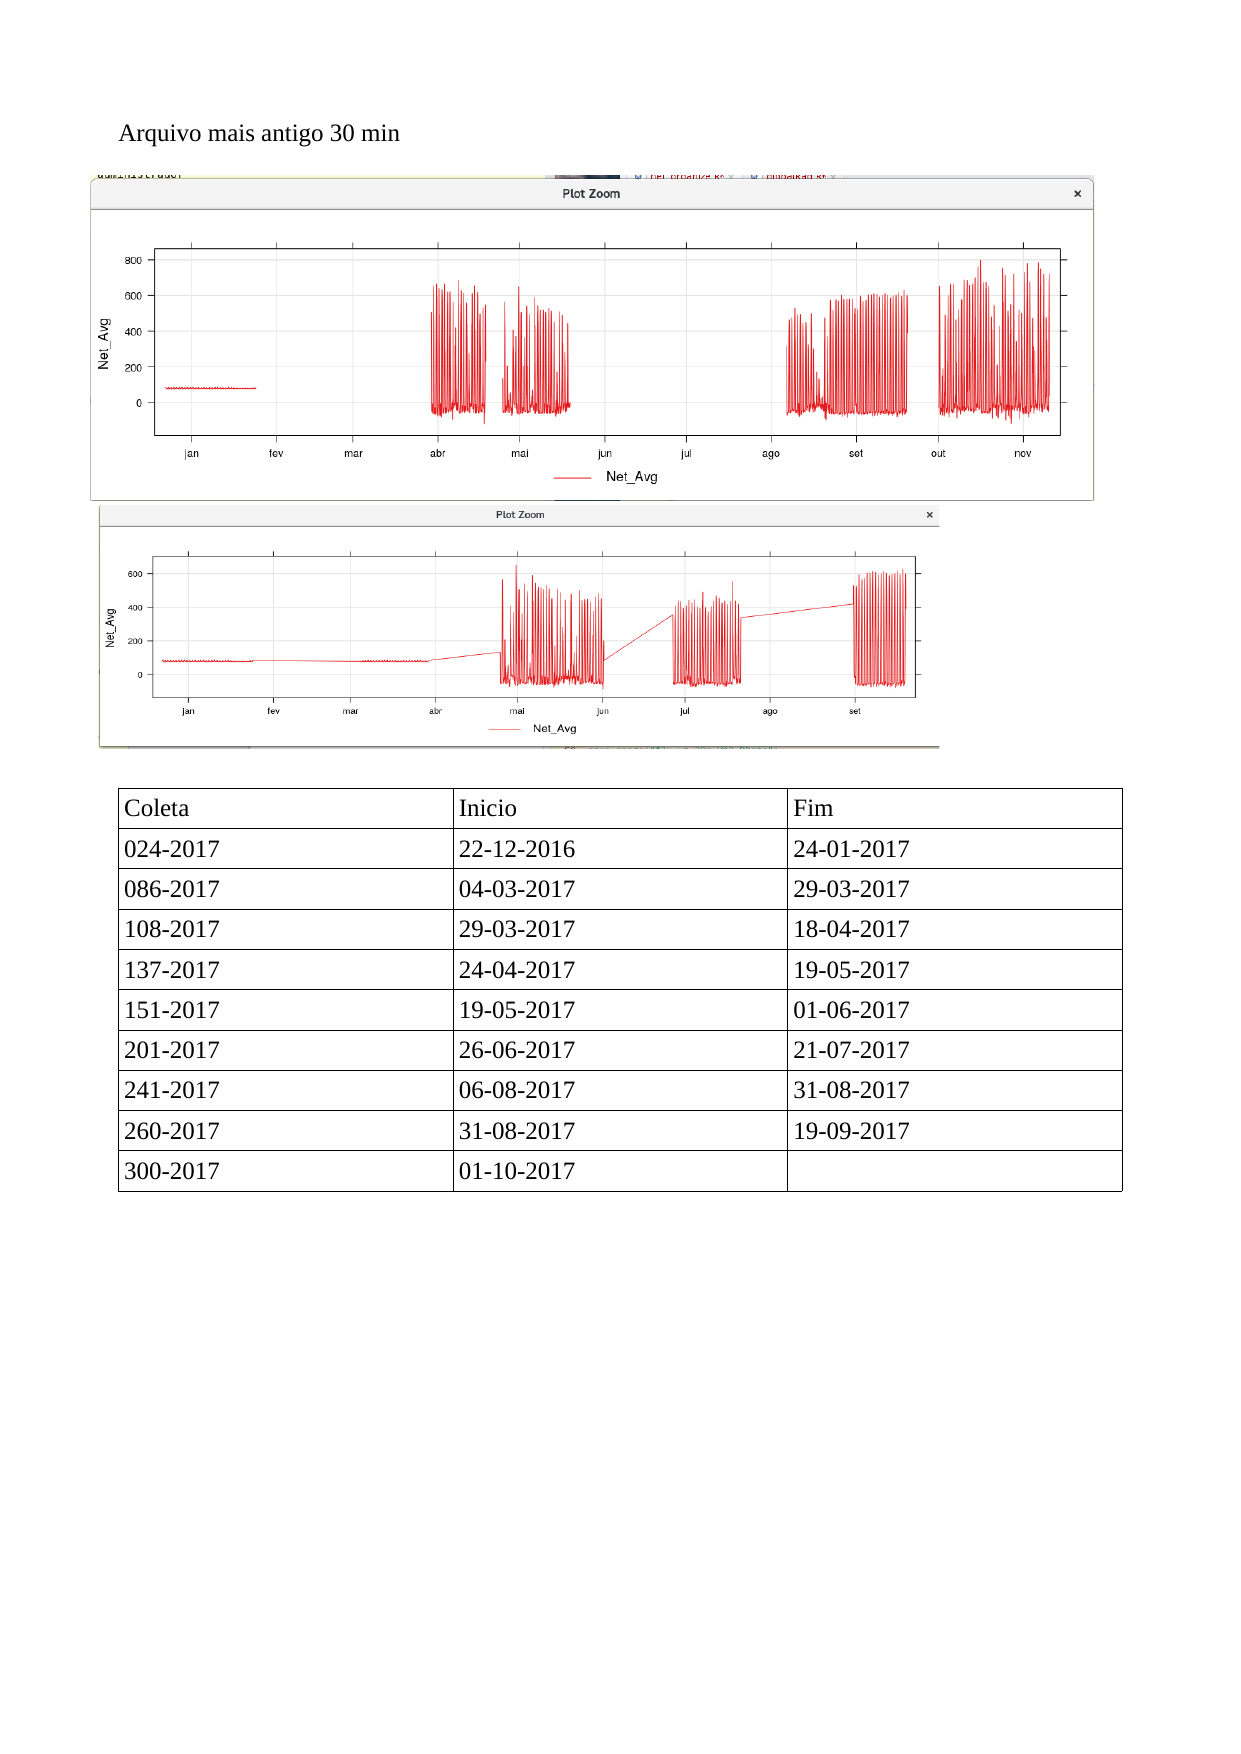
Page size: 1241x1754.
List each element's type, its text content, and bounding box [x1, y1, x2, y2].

table_cell 21-07-2017 [788, 1031, 1122, 1070]
table_header Inicio [454, 789, 787, 828]
table_cell 260-2017 [119, 1111, 453, 1150]
table_cell 31-08-2017 [788, 1071, 1122, 1110]
table_cell 18-04-2017 [788, 910, 1122, 949]
table_cell 19-05-2017 [788, 950, 1122, 989]
table_cell 29-03-2017 [454, 910, 787, 949]
table_cell 24-01-2017 [788, 829, 1122, 868]
table_cell 22-12-2016 [454, 829, 787, 868]
table_cell 137-2017 [119, 950, 453, 989]
table_cell 241-2017 [119, 1071, 453, 1110]
table_cell 29-03-2017 [788, 869, 1122, 908]
picture [90, 175, 1095, 501]
table_cell 19-05-2017 [454, 990, 787, 1029]
table_cell 01-10-2017 [454, 1151, 787, 1191]
table_header Fim [788, 789, 1122, 828]
table_cell 201-2017 [119, 1031, 453, 1070]
table_cell 31-08-2017 [454, 1111, 787, 1150]
table_cell 06-08-2017 [454, 1071, 787, 1110]
table_cell 01-06-2017 [788, 990, 1122, 1029]
table_cell 108-2017 [119, 910, 453, 949]
picture [98, 505, 940, 749]
table_header Coleta [119, 789, 453, 828]
table_cell 19-09-2017 [788, 1111, 1122, 1150]
table_cell 300-2017 [119, 1151, 453, 1191]
table_cell 24-04-2017 [454, 950, 787, 989]
table_cell 04-03-2017 [454, 869, 787, 908]
table_cell 151-2017 [119, 990, 453, 1029]
table_cell [788, 1151, 1122, 1191]
table_cell 26-06-2017 [454, 1031, 787, 1070]
table_cell 086-2017 [119, 869, 453, 908]
text Arquivo mais antigo 30 min [118, 118, 1122, 147]
table_cell 024-2017 [119, 829, 453, 868]
